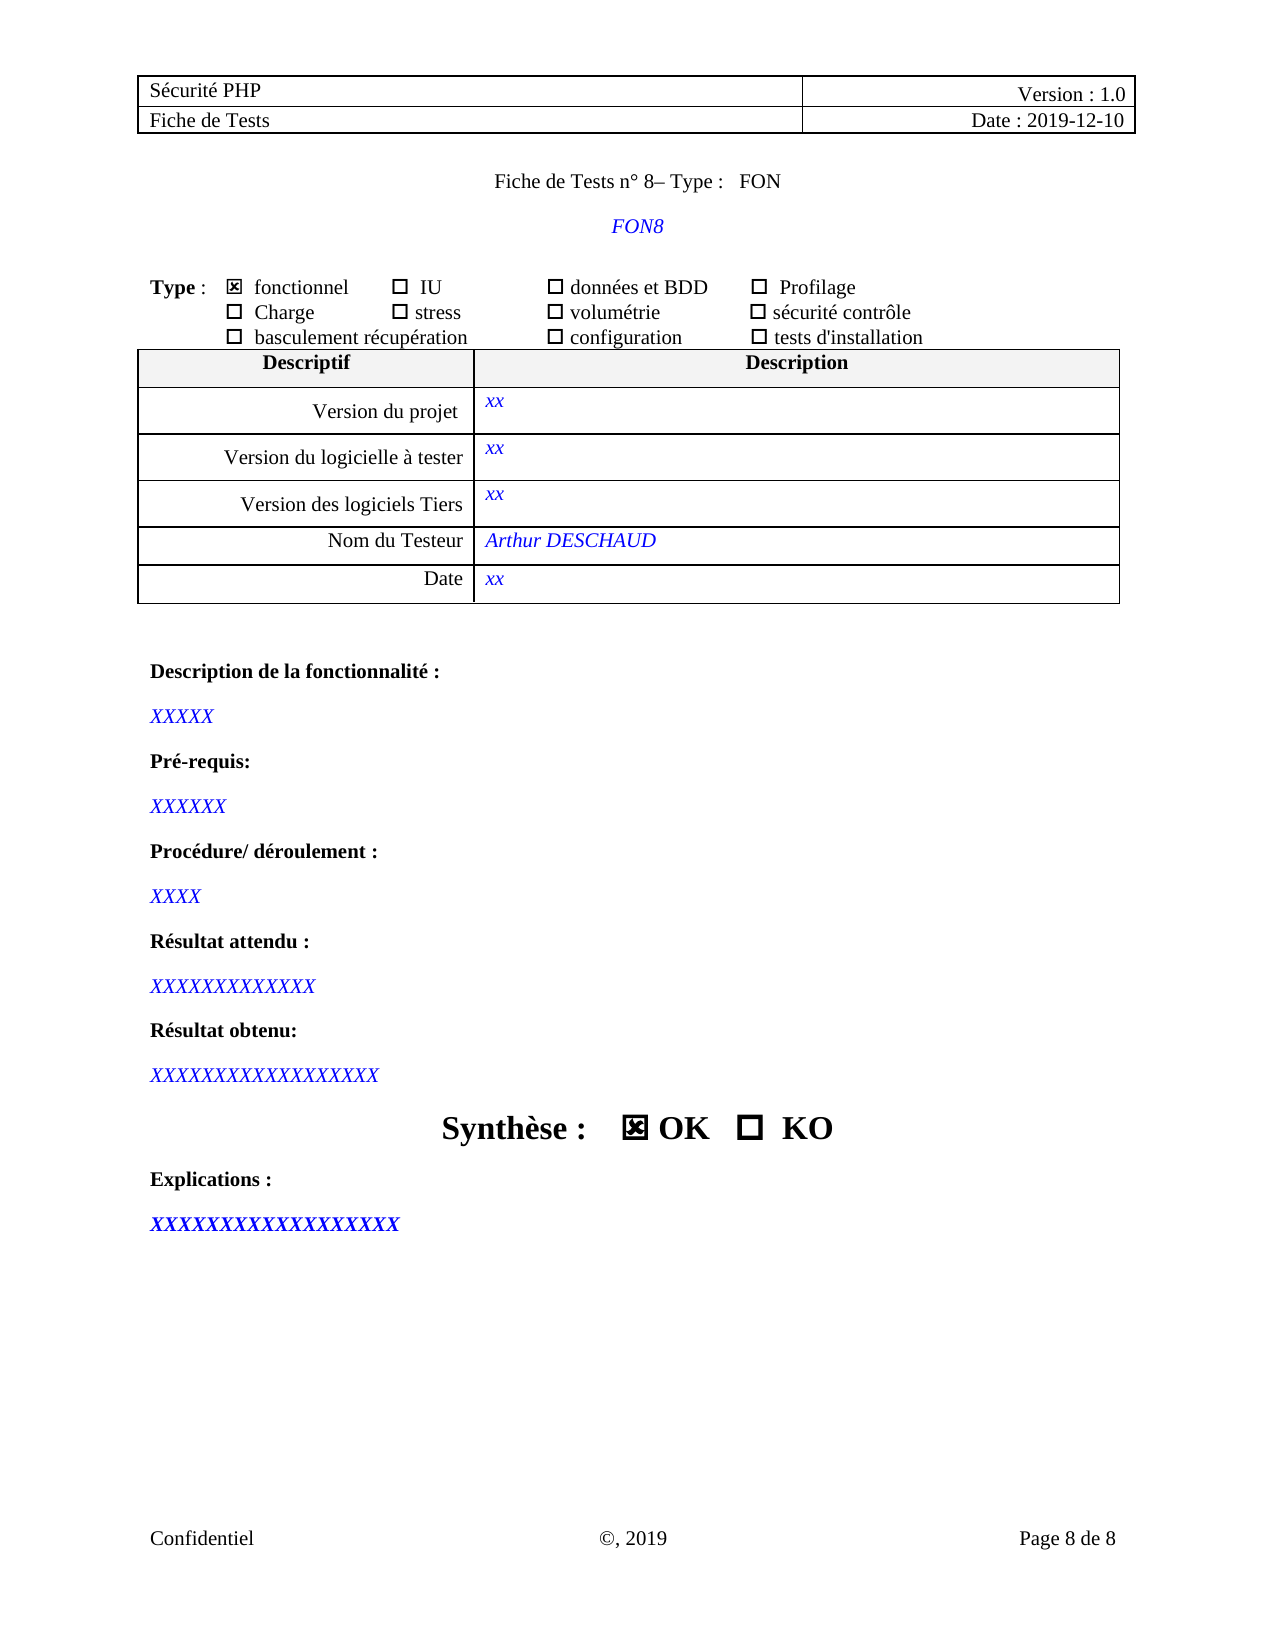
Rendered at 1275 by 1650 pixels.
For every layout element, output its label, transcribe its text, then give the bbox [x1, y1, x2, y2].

table_cell Arthur DESCHAUD [475, 528, 1119, 564]
table_header Descriptif [139, 350, 473, 387]
table_cell Version du logicielle à tester [139, 435, 473, 480]
text XXXXXXXXXXXXXXXXXX [150, 1212, 1125, 1236]
text XXXXXXXXXXXXX [150, 973, 1125, 998]
table_cell xx [475, 435, 1119, 480]
text XXXXXXXXXXXXXXXXXX [150, 1063, 1125, 1087]
text  basculement récupération  configuration  tests d'installation [150, 324, 1125, 349]
text Pré-requis: [150, 749, 1125, 773]
table_cell Date [139, 566, 473, 602]
text Procédure/ déroulement : [150, 839, 1125, 863]
table_cell Version du projet [139, 388, 473, 433]
text Explications : [150, 1167, 1125, 1191]
text XXXX [150, 884, 1125, 908]
text Résultat obtenu: [150, 1018, 1125, 1042]
table_cell Nom du Testeur [139, 528, 473, 564]
table_header Description [475, 350, 1119, 387]
subtitle FON8 [150, 214, 1125, 238]
table_cell xx [475, 481, 1119, 526]
table_cell xx [475, 388, 1119, 433]
text Type : ☒ fonctionnel  IU  données et BDD  Profilage [150, 274, 1125, 299]
text Synthèse : ☒ OK  KO [150, 1108, 1125, 1147]
text  Charge  stress  volumétrie  sécurité contrôle [150, 299, 1125, 324]
text Résultat attendu : [150, 929, 1125, 953]
table_cell Version des logiciels Tiers [139, 481, 473, 526]
text XXXXX [150, 704, 1125, 728]
table_cell xx [475, 566, 1119, 602]
subtitle Fiche de Tests n° 8– Type : FON [150, 169, 1125, 193]
text XXXXXX [150, 794, 1125, 818]
text Description de la fonctionnalité : [150, 659, 1125, 683]
